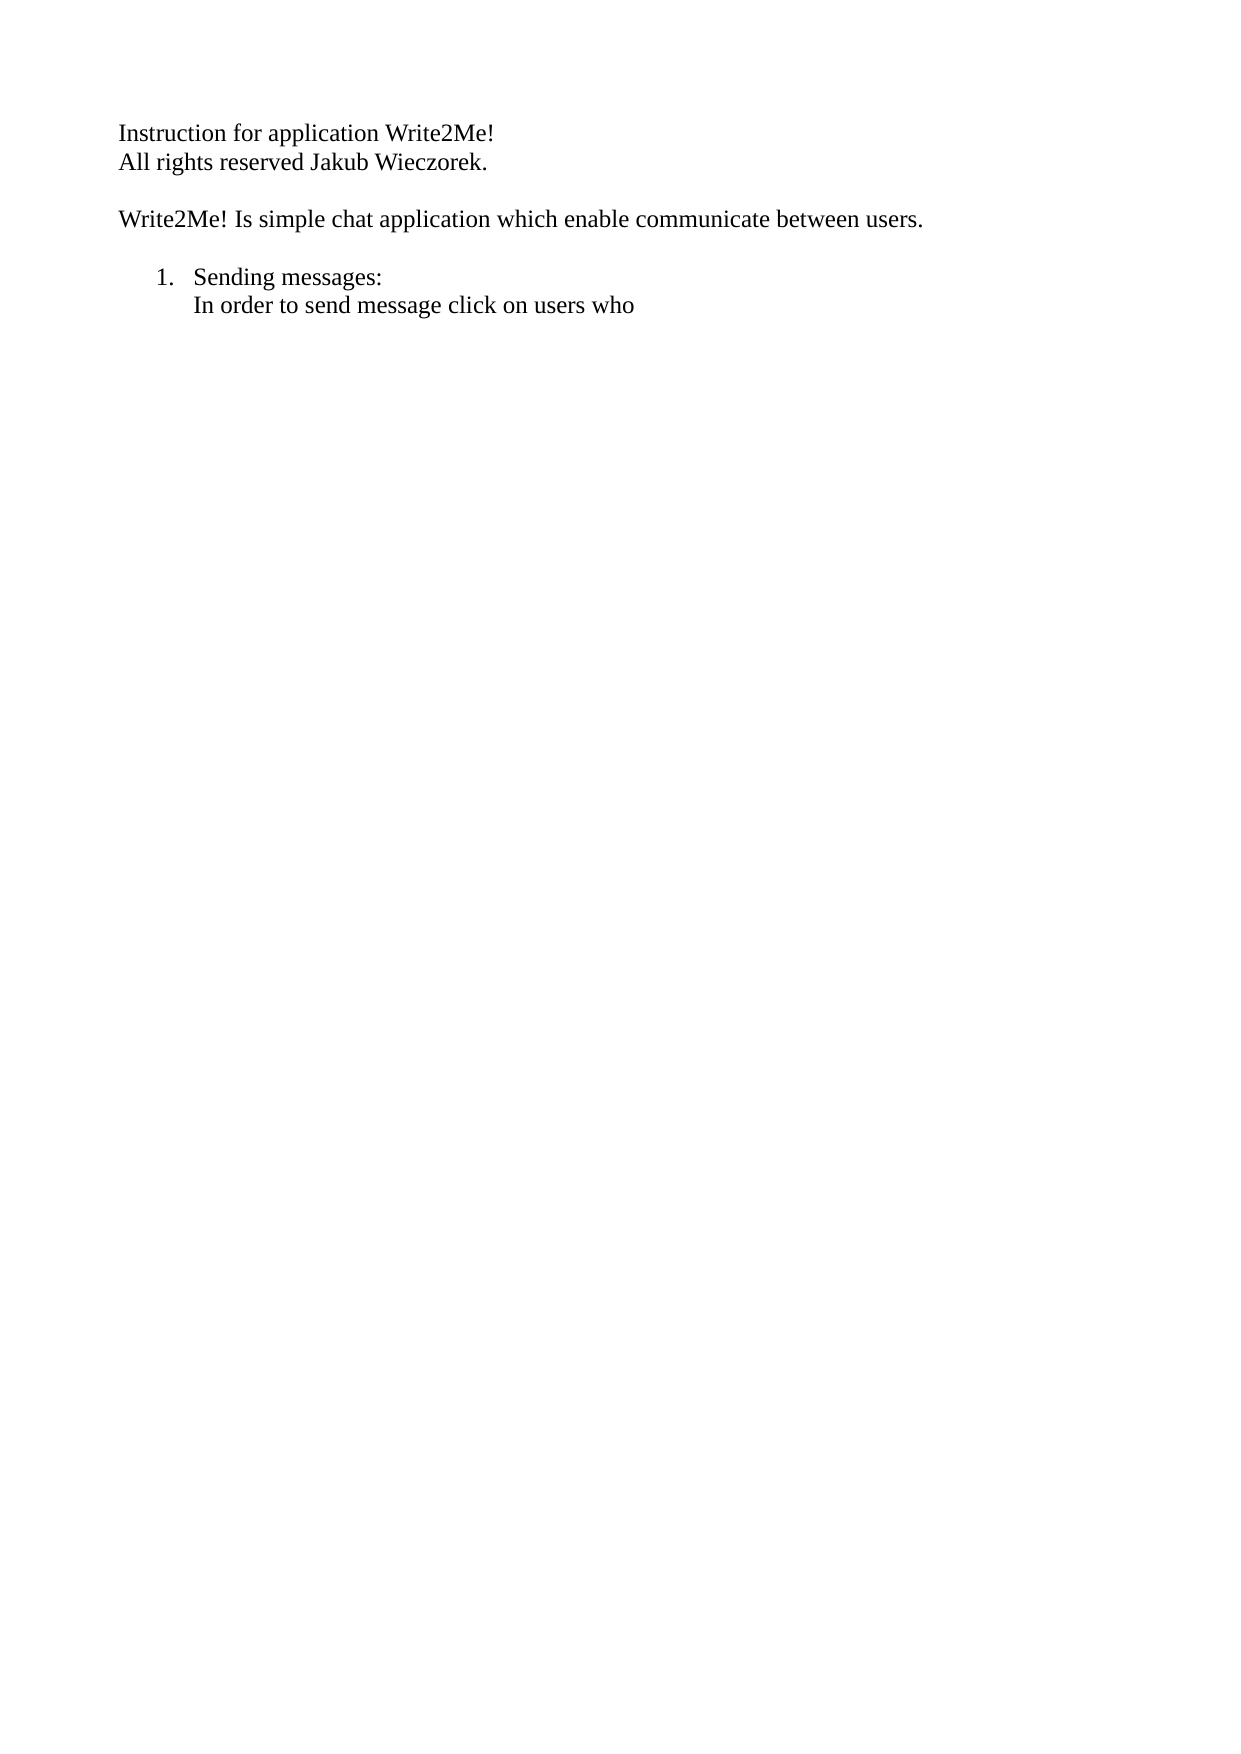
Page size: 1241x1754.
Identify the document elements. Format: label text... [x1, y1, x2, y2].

text Instruction for application Write2Me! [118, 118, 1122, 147]
text All rights reserved Jakub Wieczorek. [118, 147, 1122, 176]
text Write2Me! Is simple chat application which enable communicate between users. [118, 204, 1122, 233]
list In order to send message click on users who [156, 291, 1122, 319]
list Sending messages: [156, 262, 1122, 291]
